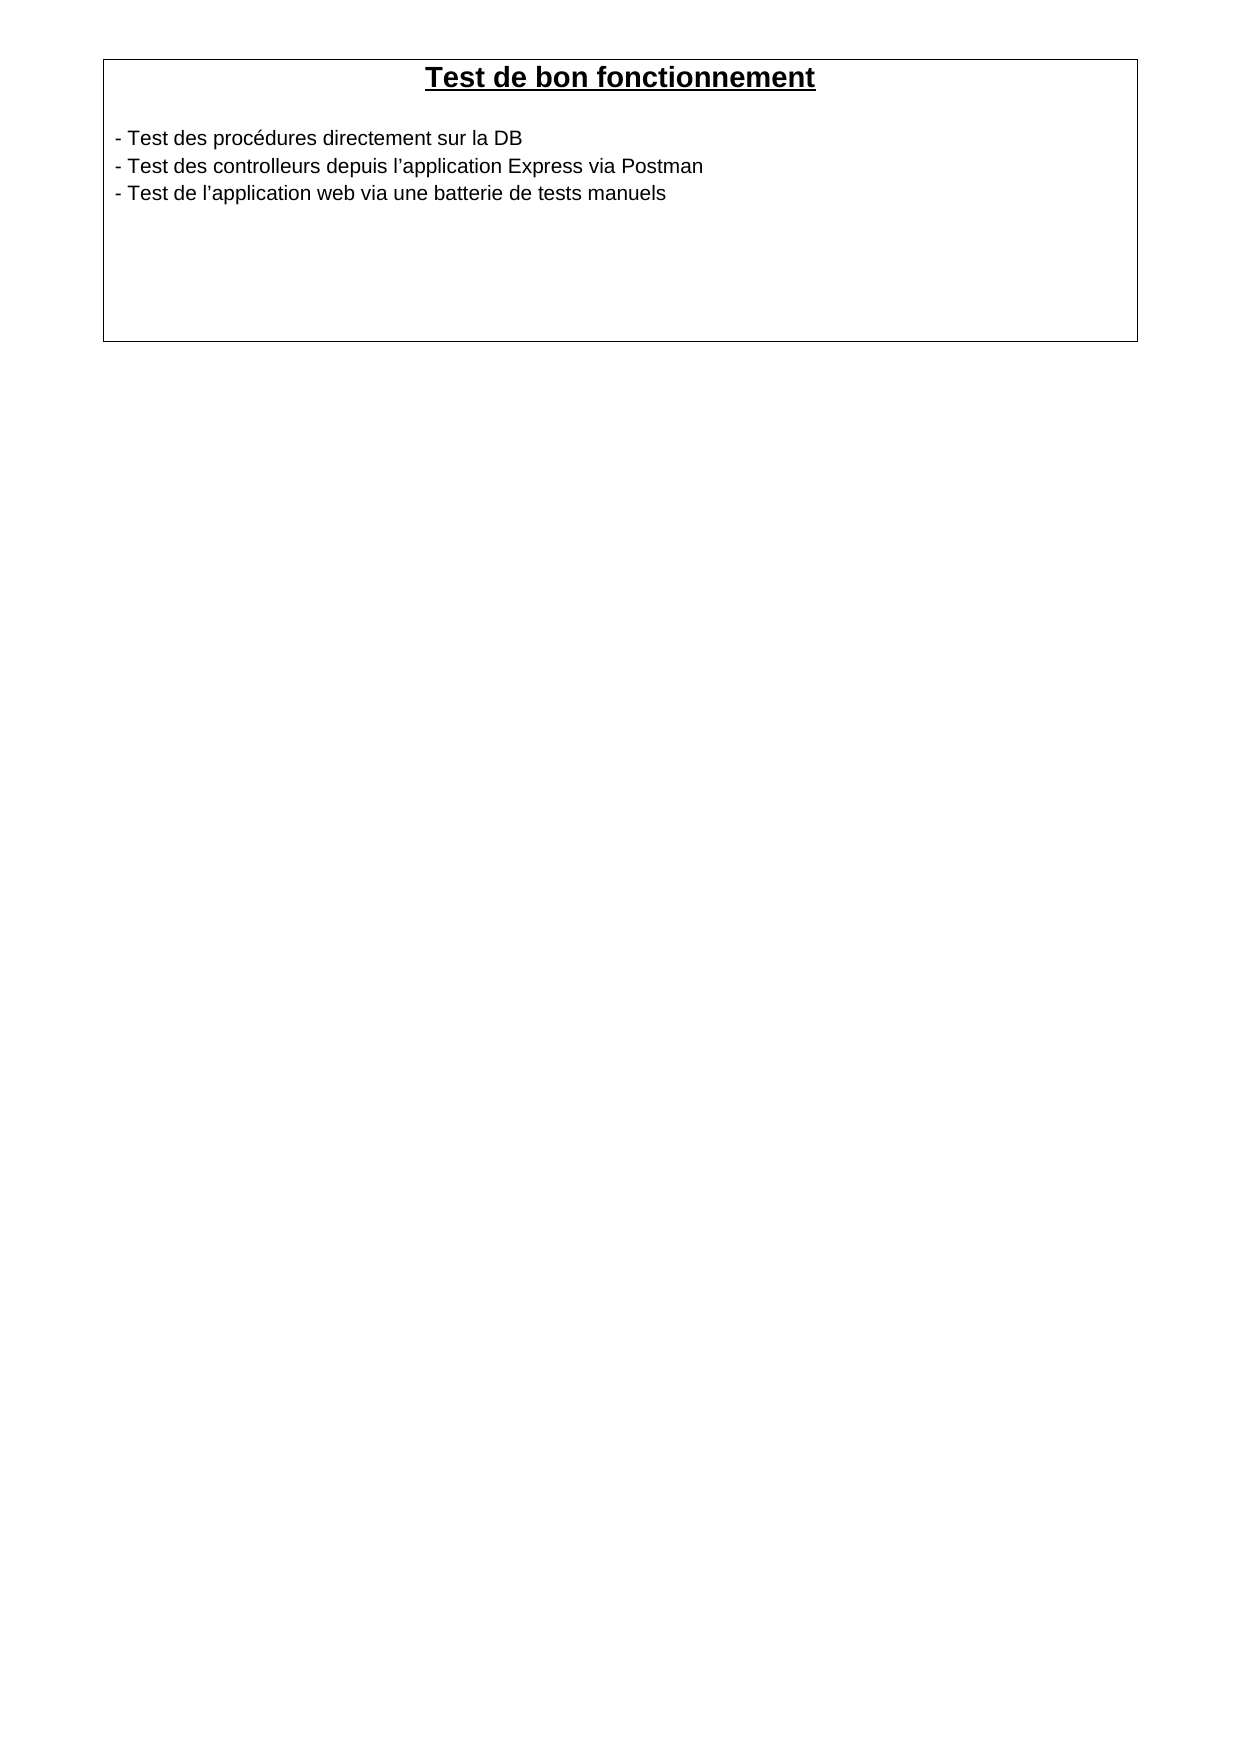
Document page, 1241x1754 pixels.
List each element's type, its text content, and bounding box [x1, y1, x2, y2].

table_header Test de bon fonctionnement - Test des procédures directement sur la DB - Test des controlleurs depuis l’application Express via Postman - Test de l’application web via une batterie de tests manuels [104, 60, 1137, 341]
